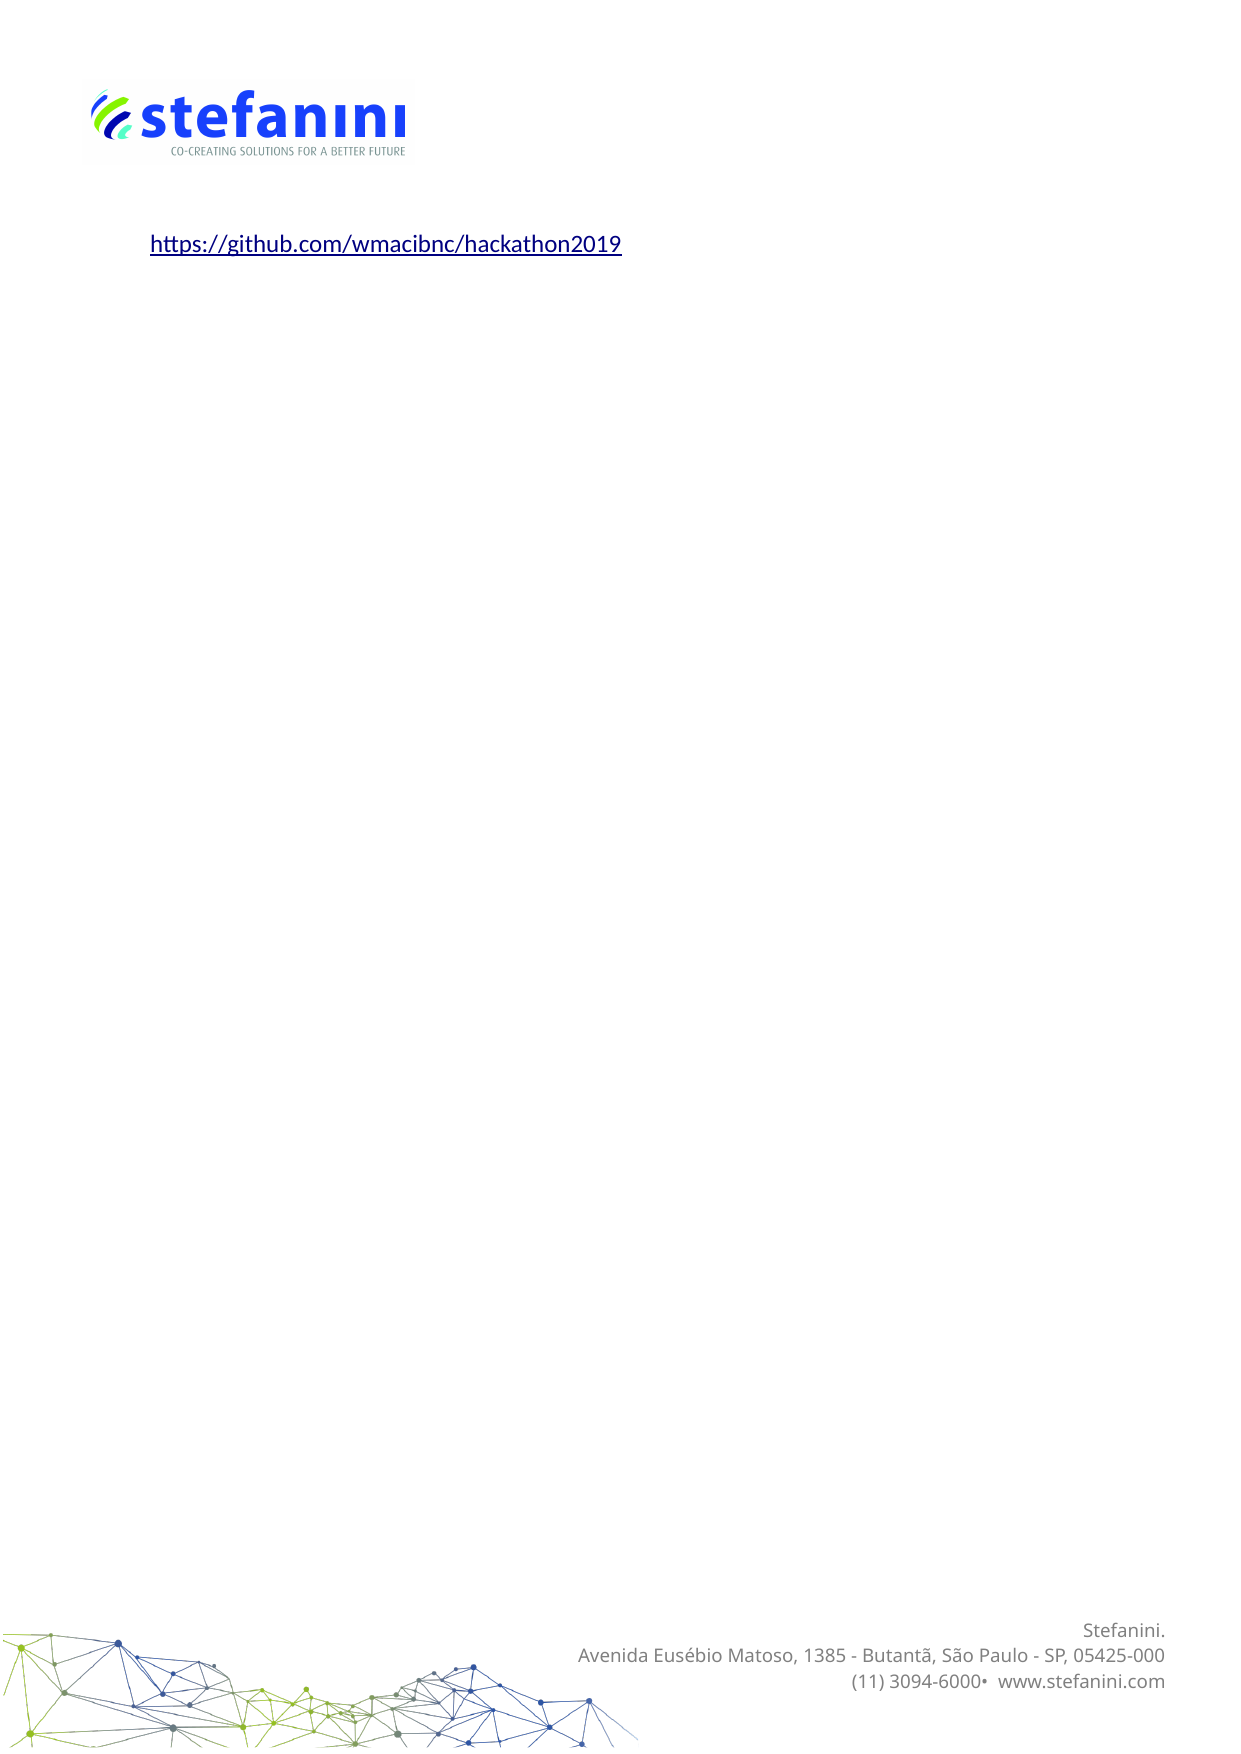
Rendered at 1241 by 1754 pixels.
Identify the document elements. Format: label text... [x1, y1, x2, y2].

picture [3, 1624, 676, 1748]
text https://github.com/wmacibnc/hackathon2019 [150, 228, 1090, 259]
picture [81, 79, 418, 168]
